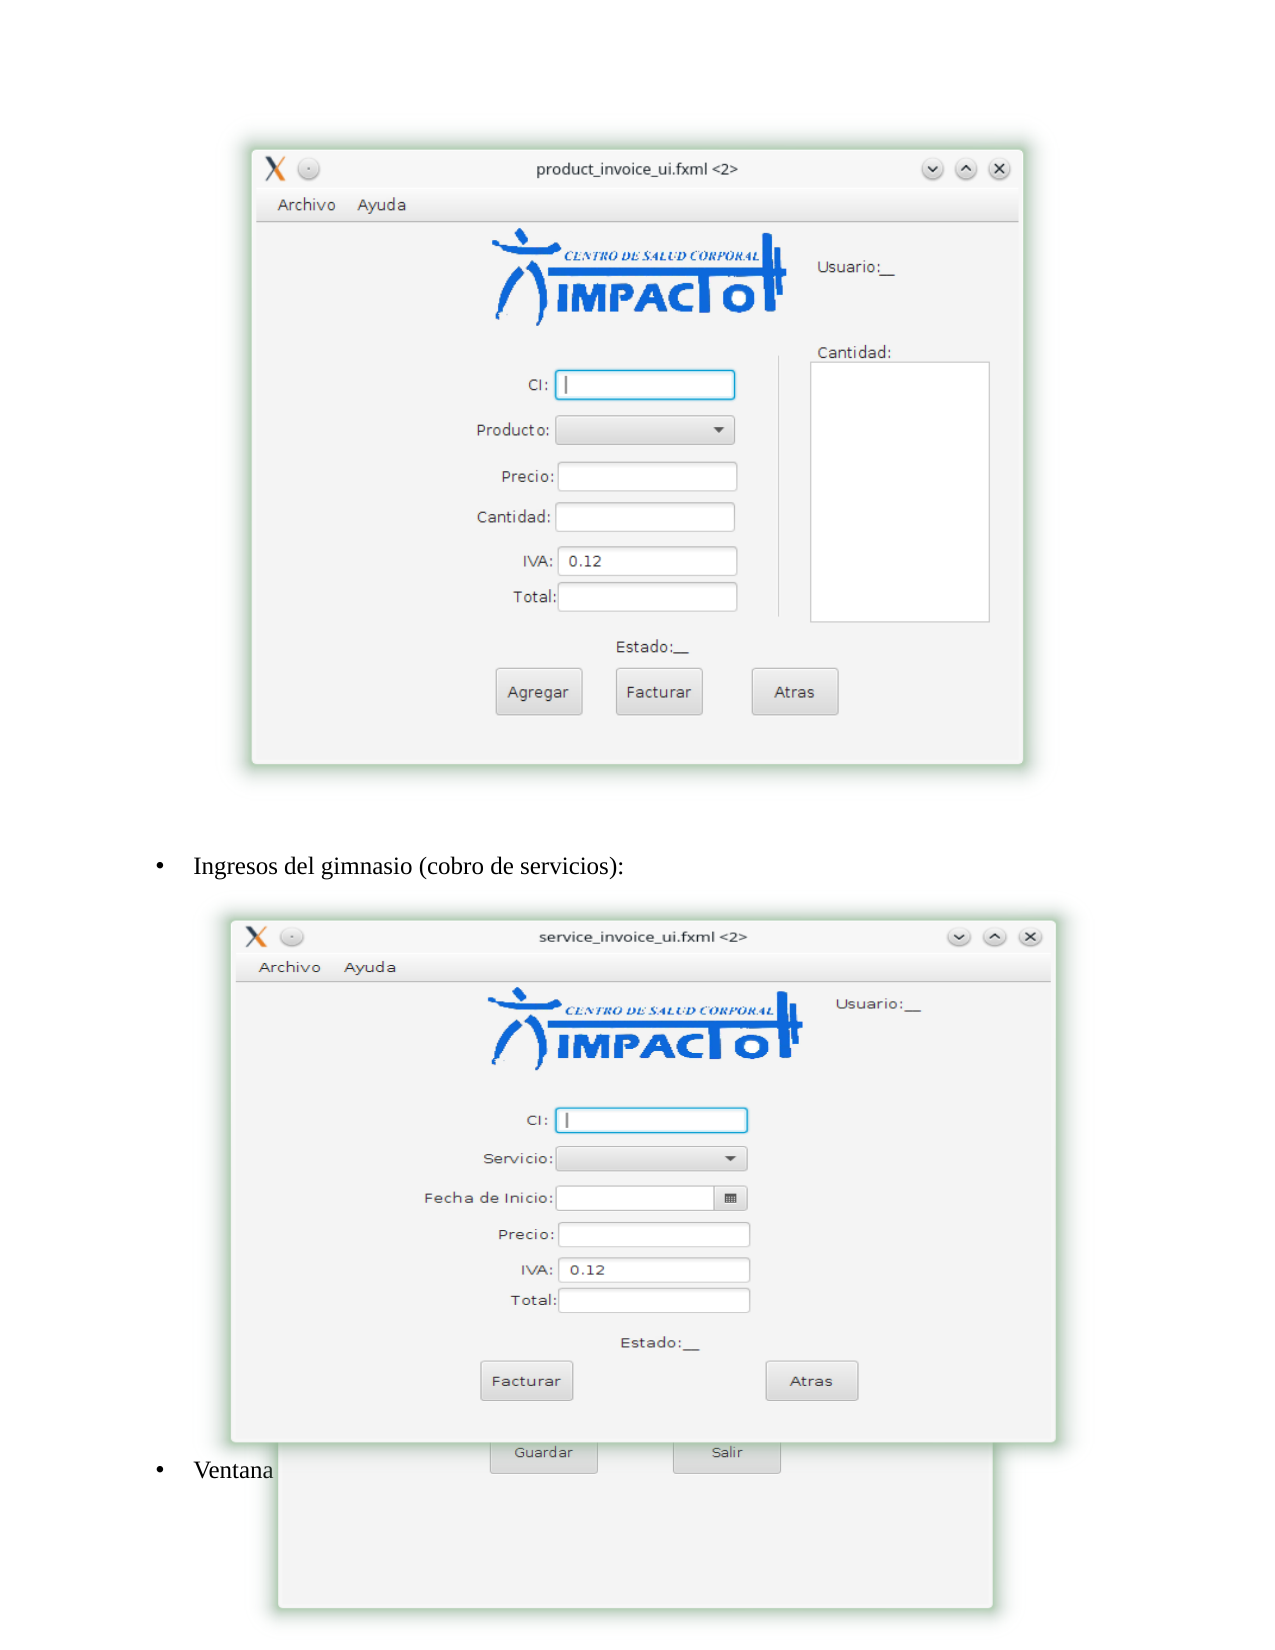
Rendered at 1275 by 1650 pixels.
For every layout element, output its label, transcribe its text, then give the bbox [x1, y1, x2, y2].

list Ingresos del gimnasio (cobro de servicios): [156, 851, 1157, 880]
list Ventana para la documentación de egresos : [1037, 1455, 1157, 1484]
picture [204, 102, 1071, 812]
picture [181, 880, 1107, 1650]
list Ventana para la documentación de egresos : [156, 1455, 234, 1484]
